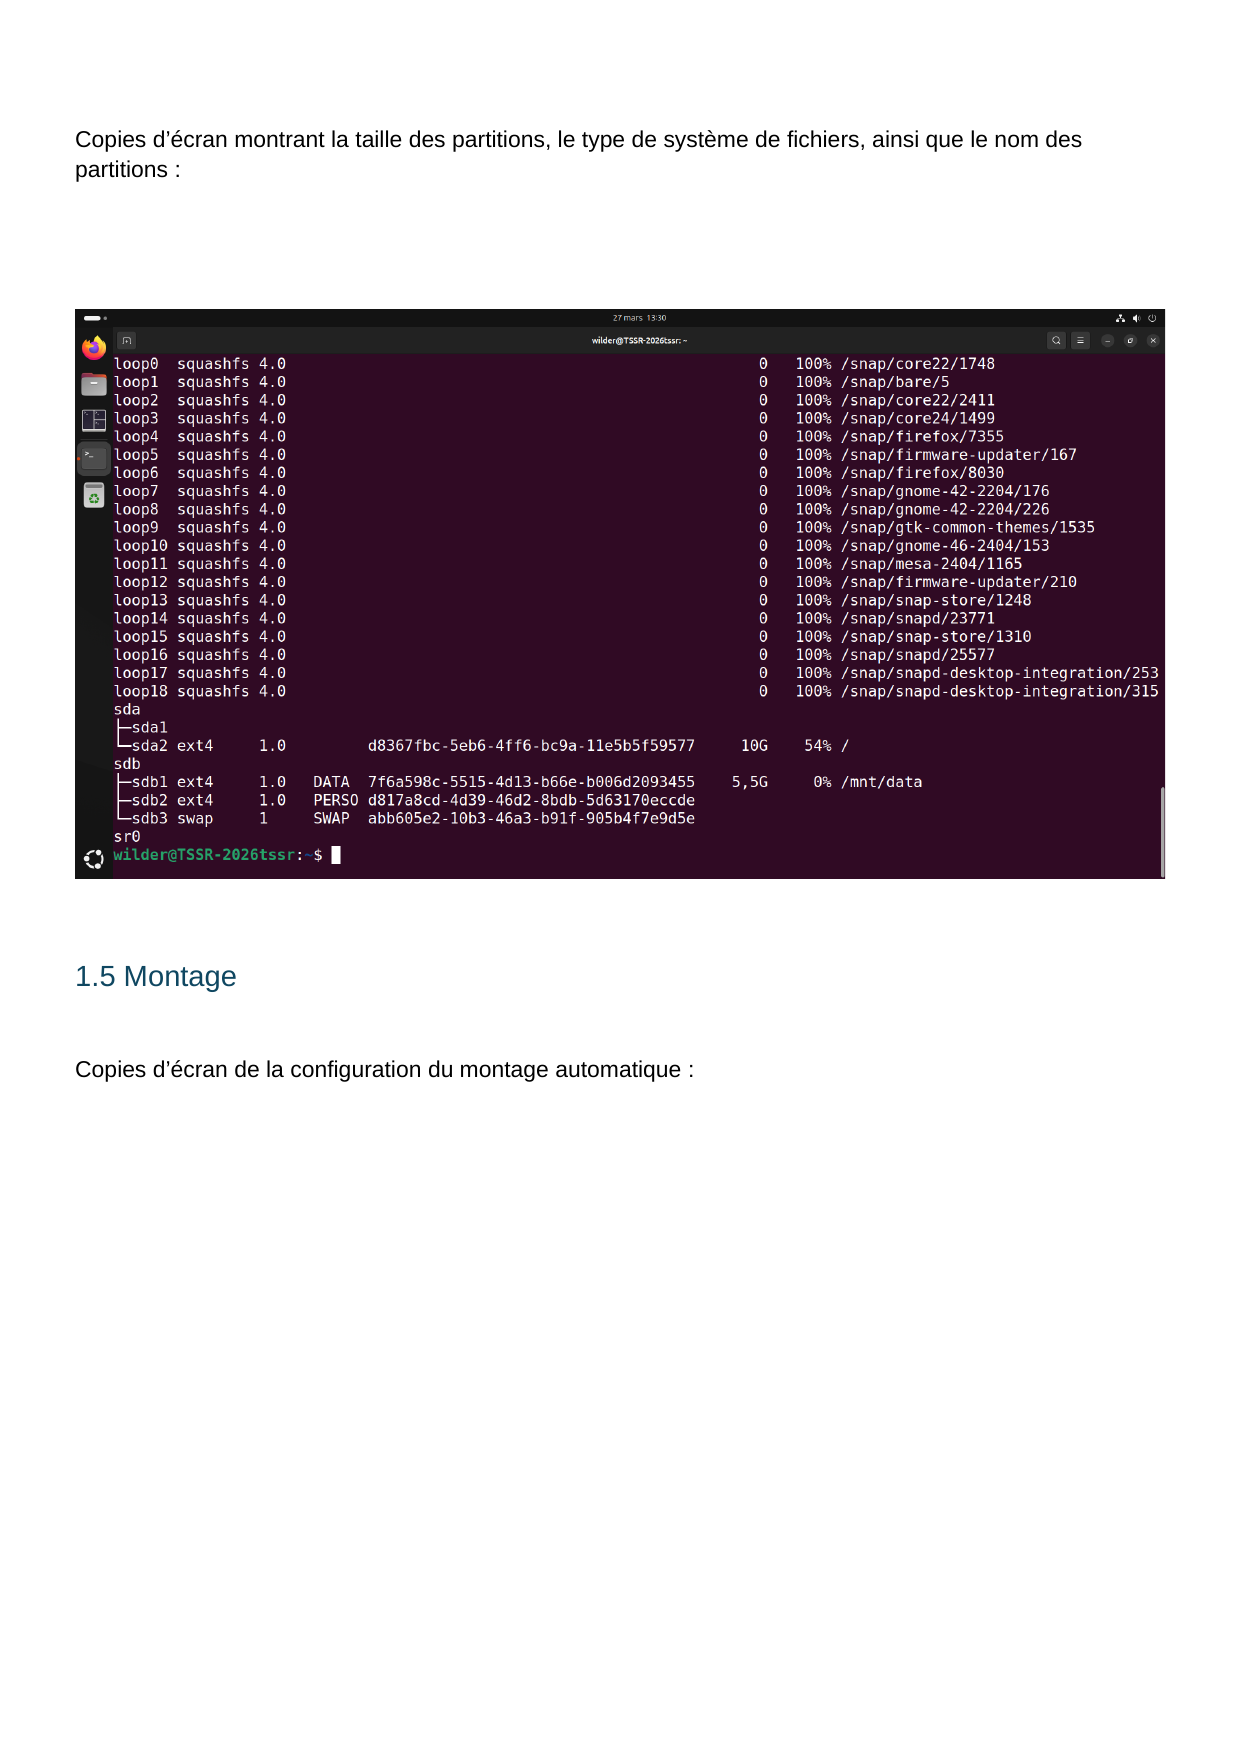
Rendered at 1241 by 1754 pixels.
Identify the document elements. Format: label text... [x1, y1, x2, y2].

subtitle 1.5 Montage [75, 958, 1165, 992]
text Copies d’écran de la configuration du montage automatique : [75, 1056, 1165, 1083]
text Copies d’écran montrant la taille des partitions, le type de système de fichiers, ainsi que le nom des partitions : [75, 126, 1165, 183]
picture [75, 309, 1166, 879]
